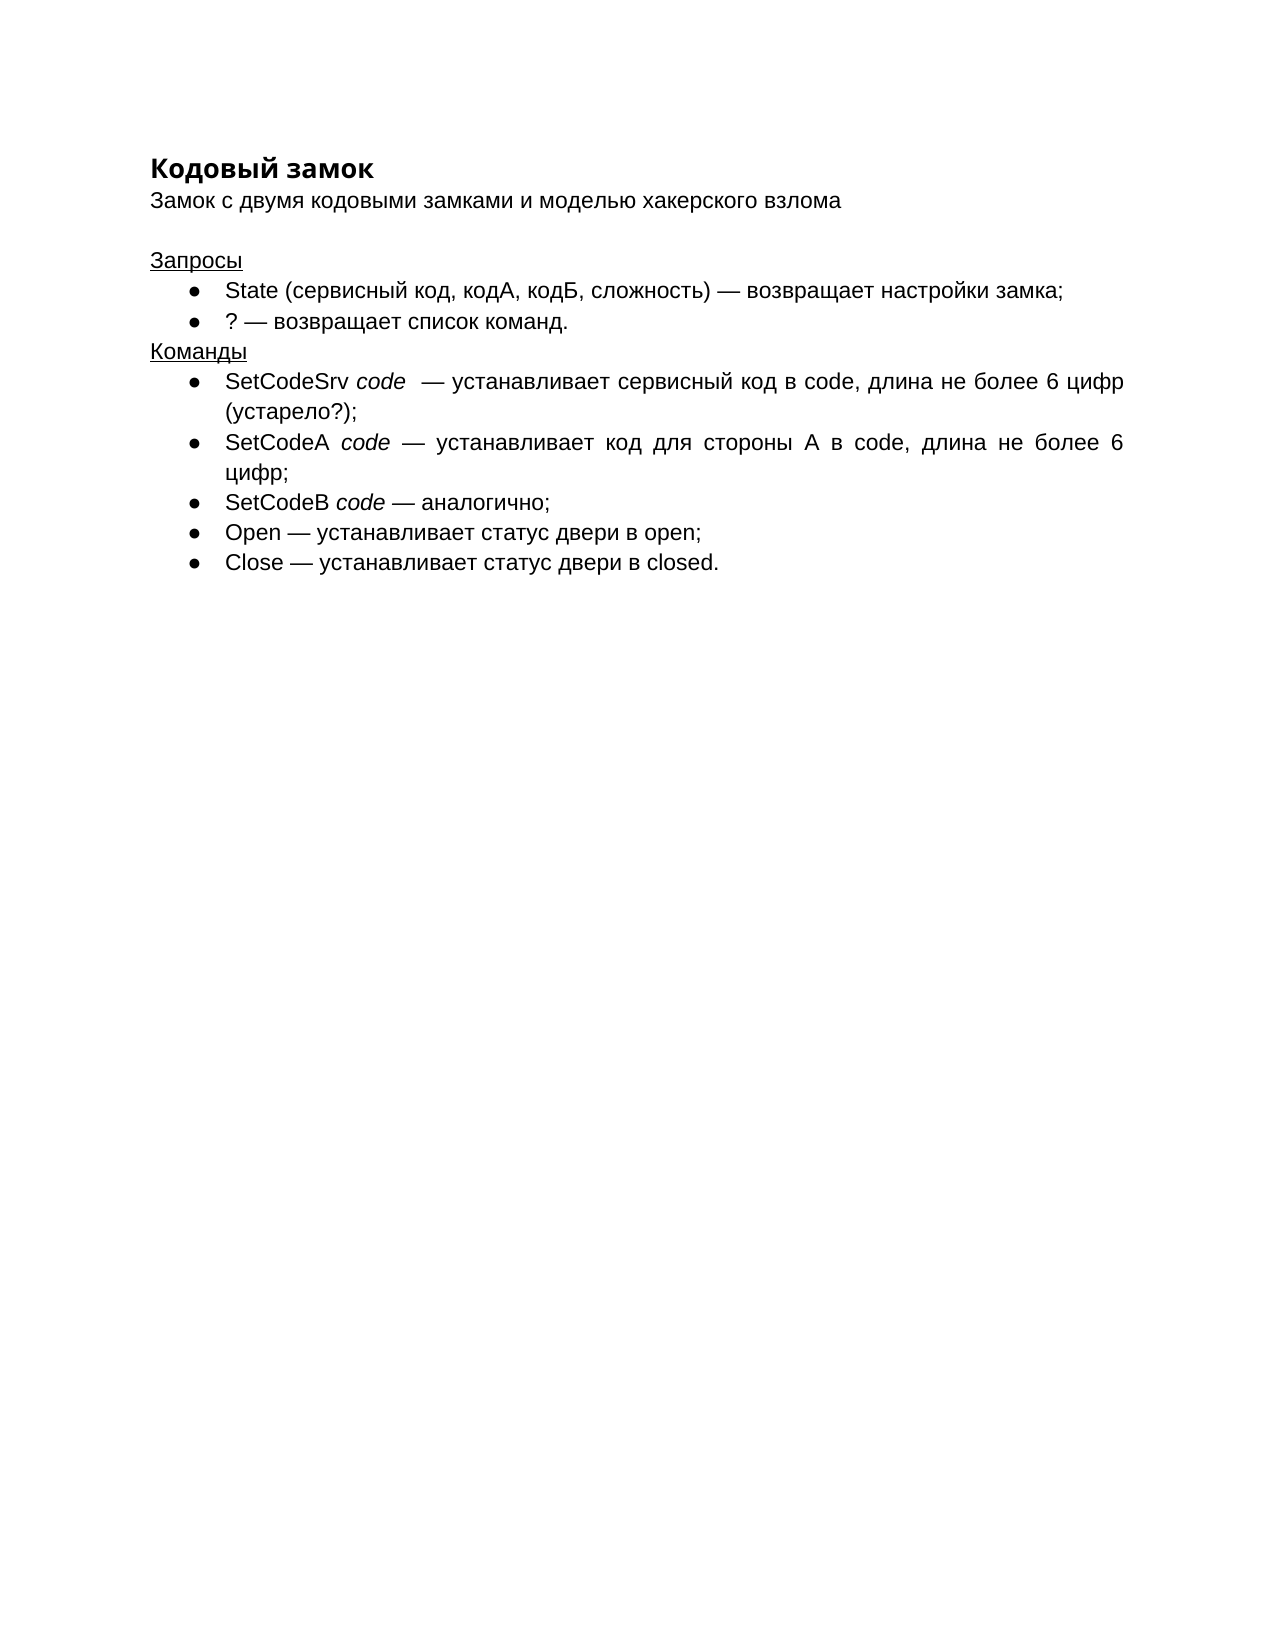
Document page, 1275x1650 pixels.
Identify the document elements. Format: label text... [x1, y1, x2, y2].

list State (сервисный код, кодА, кодБ, сложность) — возвращает настройки замка; [187, 277, 1125, 304]
text Команды [150, 338, 1125, 364]
list SetCodeA code — устанавливает код для стороны А в code, длина не более 6 цифр; [187, 428, 1125, 485]
list ? — возвращает список команд. [187, 308, 1125, 334]
subtitle Кодовый замок [150, 150, 1125, 187]
list SetCodeB code — аналогично; [187, 489, 1125, 515]
list Close — устанавливает статус двери в closed. [187, 549, 1125, 576]
list SetCodeSrv code — устанавливает сервисный код в code, длина не более 6 цифр (устарело?); [187, 368, 1125, 425]
list Open — устанавливает статус двери в open; [187, 519, 1125, 546]
text Замок с двумя кодовыми замками и моделью хакерского взлома [150, 187, 1125, 213]
text Запросы [150, 247, 1125, 274]
